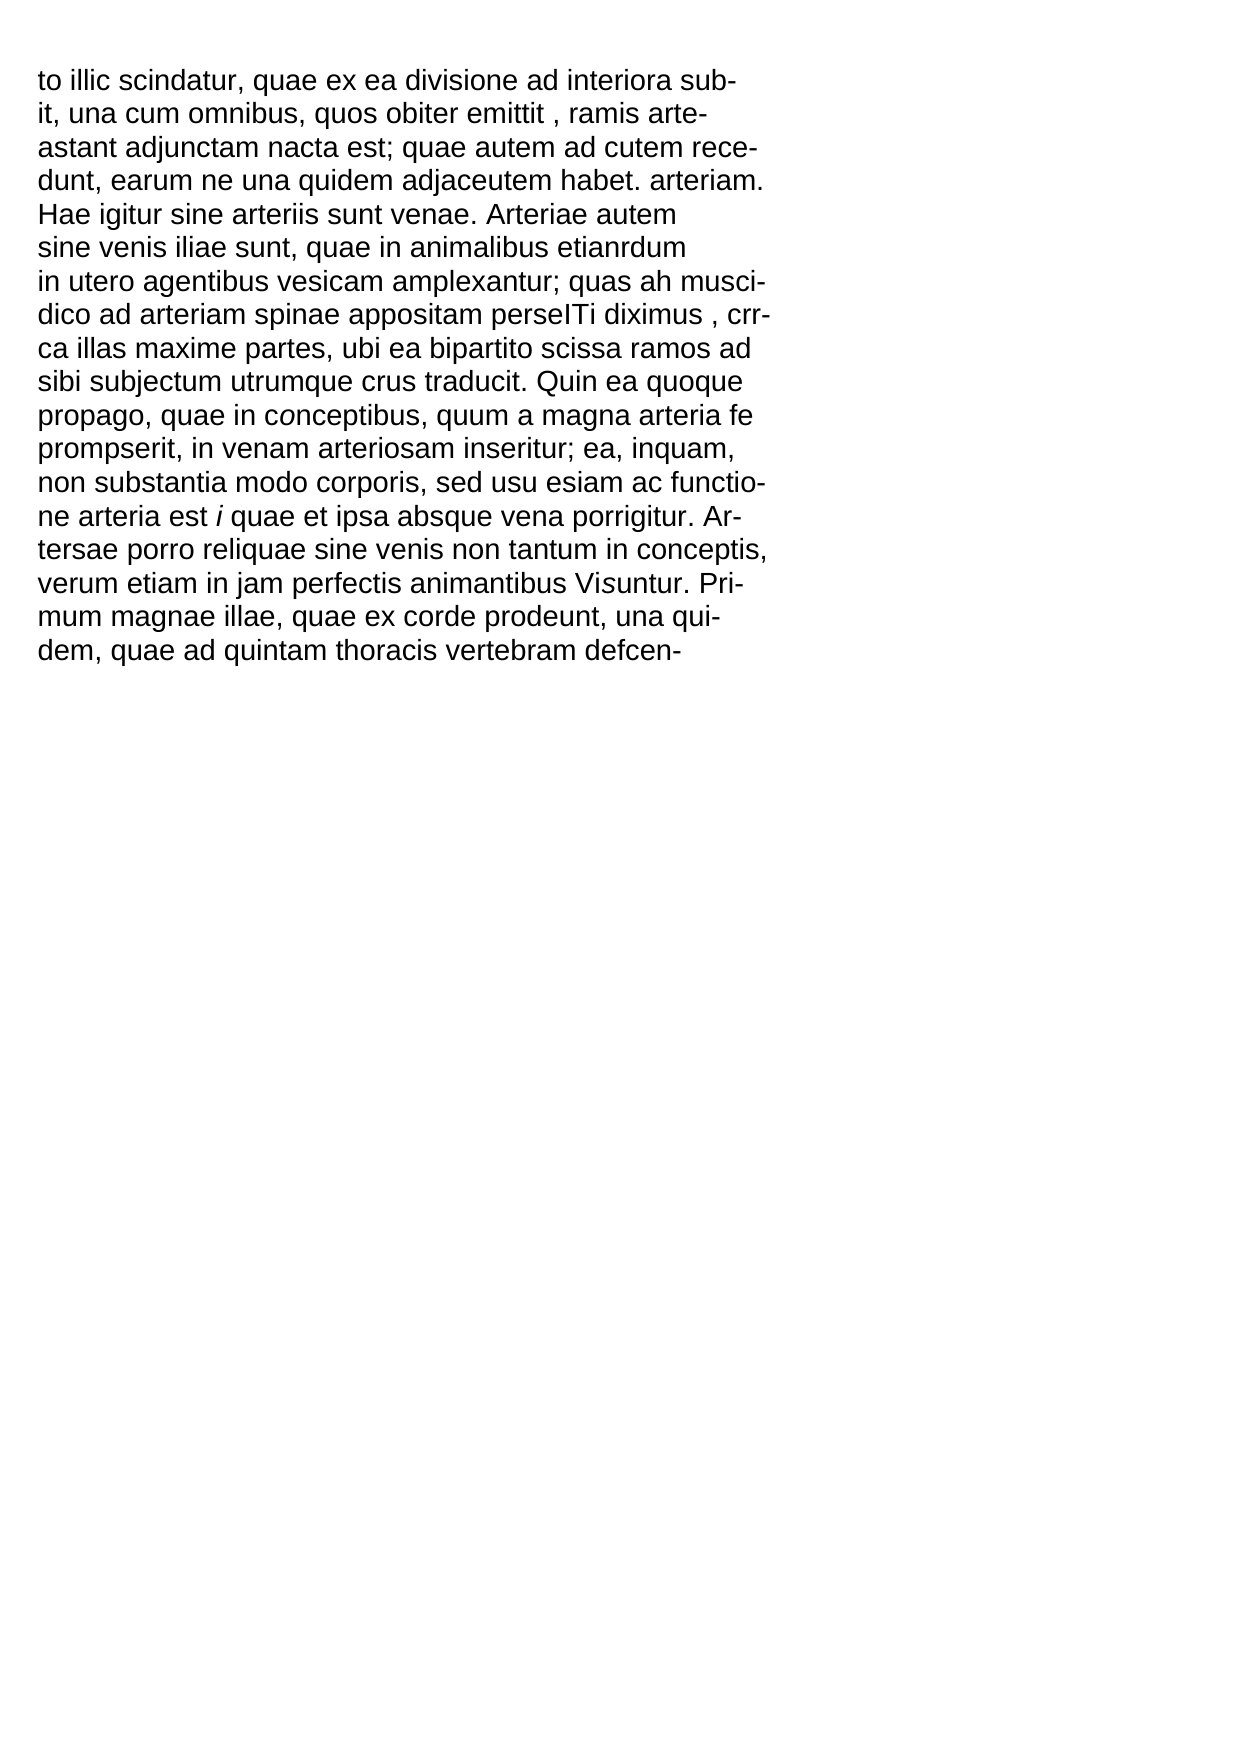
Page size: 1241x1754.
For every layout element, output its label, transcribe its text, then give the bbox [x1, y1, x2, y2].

text to illic scindatur, quae ex ea divisione ad interiora sub- it, una cum omnibus, quos obiter emittit , ramis arte- astant adjunctam nacta est; quae autem ad cutem rece- dunt, earum ne una quidem adjaceutem habet. arteriam. Hae igitur sine arteriis sunt venae. Arteriae autem sine venis iliae sunt, quae in animalibus etianrdum in utero agentibus vesicam amplexantur; quas ah musci- dico ad arteriam spinae appositam perseITi diximus , crr- ca illas maxime partes, ubi ea bipartito scissa ramos ad sibi subjectum utrumque crus traducit. Quin ea quoque propago, quae in conceptibus, quum a magna arteria fe prompserit, in venam arteriosam inseritur; ea, inquam, non substantia modo corporis, sed usu esiam ac functio- ne arteria est i quae et ipsa absque vena porrigitur. Ar- tersae porro reliquae sine venis non tantum in conceptis, verum etiam in jam perfectis animantibus Visuntur. Pri- mum magnae illae, quae ex corde prodeunt, una qui- dem, quae ad quintam thoracis vertebram defcen- [37, 62, 1203, 666]
